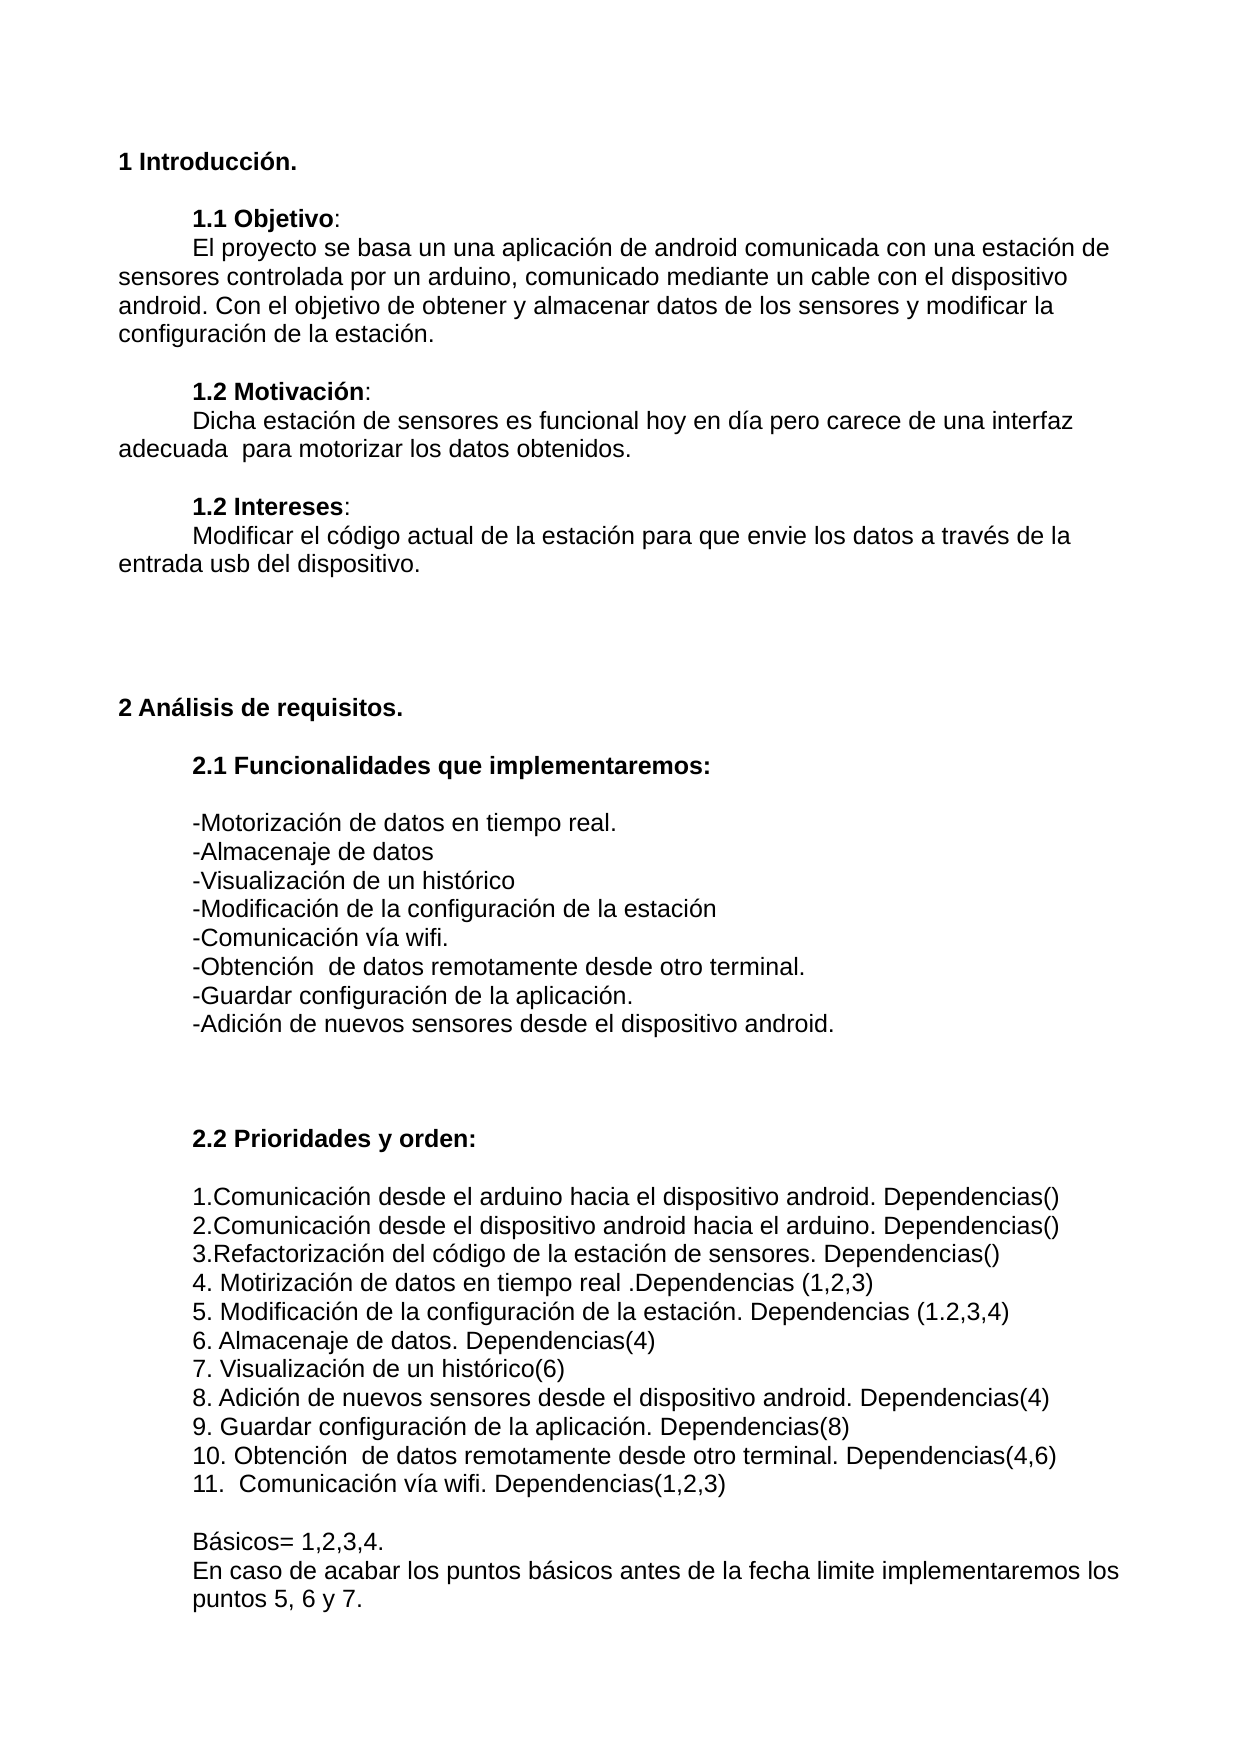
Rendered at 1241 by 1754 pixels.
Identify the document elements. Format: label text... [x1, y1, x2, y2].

text 2.1 Funcionalidades que implementaremos: [118, 751, 1122, 779]
text 10. Obtención de datos remotamente desde otro terminal. Dependencias(4,6) [118, 1441, 1122, 1469]
text 3.Refactorización del código de la estación de sensores. Dependencias() [118, 1239, 1122, 1268]
text -Modificación de la configuración de la estación [118, 894, 1122, 923]
text Modificar el código actual de la estación para que envie los datos a través de la entrada usb del dispositivo. [118, 521, 1122, 578]
text 1.2 Motivación: [118, 377, 1122, 406]
text 7. Visualización de un histórico(6) [118, 1354, 1122, 1383]
text 5. Modificación de la configuración de la estación. Dependencias (1.2,3,4) [118, 1297, 1122, 1326]
text 1.Comunicación desde el arduino hacia el dispositivo android. Dependencias() [118, 1182, 1122, 1211]
text -Guardar configuración de la aplicación. [118, 981, 1122, 1009]
text -Motorización de datos en tiempo real. [118, 808, 1122, 837]
text 9. Guardar configuración de la aplicación. Dependencias(8) [118, 1412, 1122, 1441]
text 11. Comunicación vía wifi. Dependencias(1,2,3) [118, 1469, 1122, 1498]
text -Comunicación vía wifi. [118, 923, 1122, 952]
text -Almacenaje de datos [118, 837, 1122, 866]
text En caso de acabar los puntos básicos antes de la fecha limite implementaremos los puntos 5, 6 y 7. [118, 1556, 1122, 1613]
text 6. Almacenaje de datos. Dependencias(4) [118, 1326, 1122, 1354]
text -Adición de nuevos sensores desde el dispositivo android. [118, 1009, 1122, 1038]
text -Obtención de datos remotamente desde otro terminal. [118, 952, 1122, 981]
text 4. Motirización de datos en tiempo real .Dependencias (1,2,3) [118, 1268, 1122, 1297]
text 2.2 Prioridades y orden: [118, 1124, 1122, 1153]
text El proyecto se basa un una aplicación de android comunicada con una estación de sensores controlada por un arduino, comunicado mediante un cable con el dispositivo android. Con el objetivo de obtener y almacenar datos de los sensores y modificar la configuración de la estación. [118, 233, 1122, 348]
text 1.2 Intereses: [118, 492, 1122, 521]
text 8. Adición de nuevos sensores desde el dispositivo android. Dependencias(4) [118, 1383, 1122, 1412]
text 2.Comunicación desde el dispositivo android hacia el arduino. Dependencias() [118, 1211, 1122, 1239]
text 1 Introducción. [118, 147, 1122, 176]
text -Visualización de un histórico [118, 866, 1122, 894]
text 1.1 Objetivo: [118, 204, 1122, 233]
text Dicha estación de sensores es funcional hoy en día pero carece de una interfaz adecuada para motorizar los datos obtenidos. [118, 406, 1122, 463]
text Básicos= 1,2,3,4. [118, 1527, 1122, 1556]
text 2 Análisis de requisitos. [118, 693, 1122, 722]
